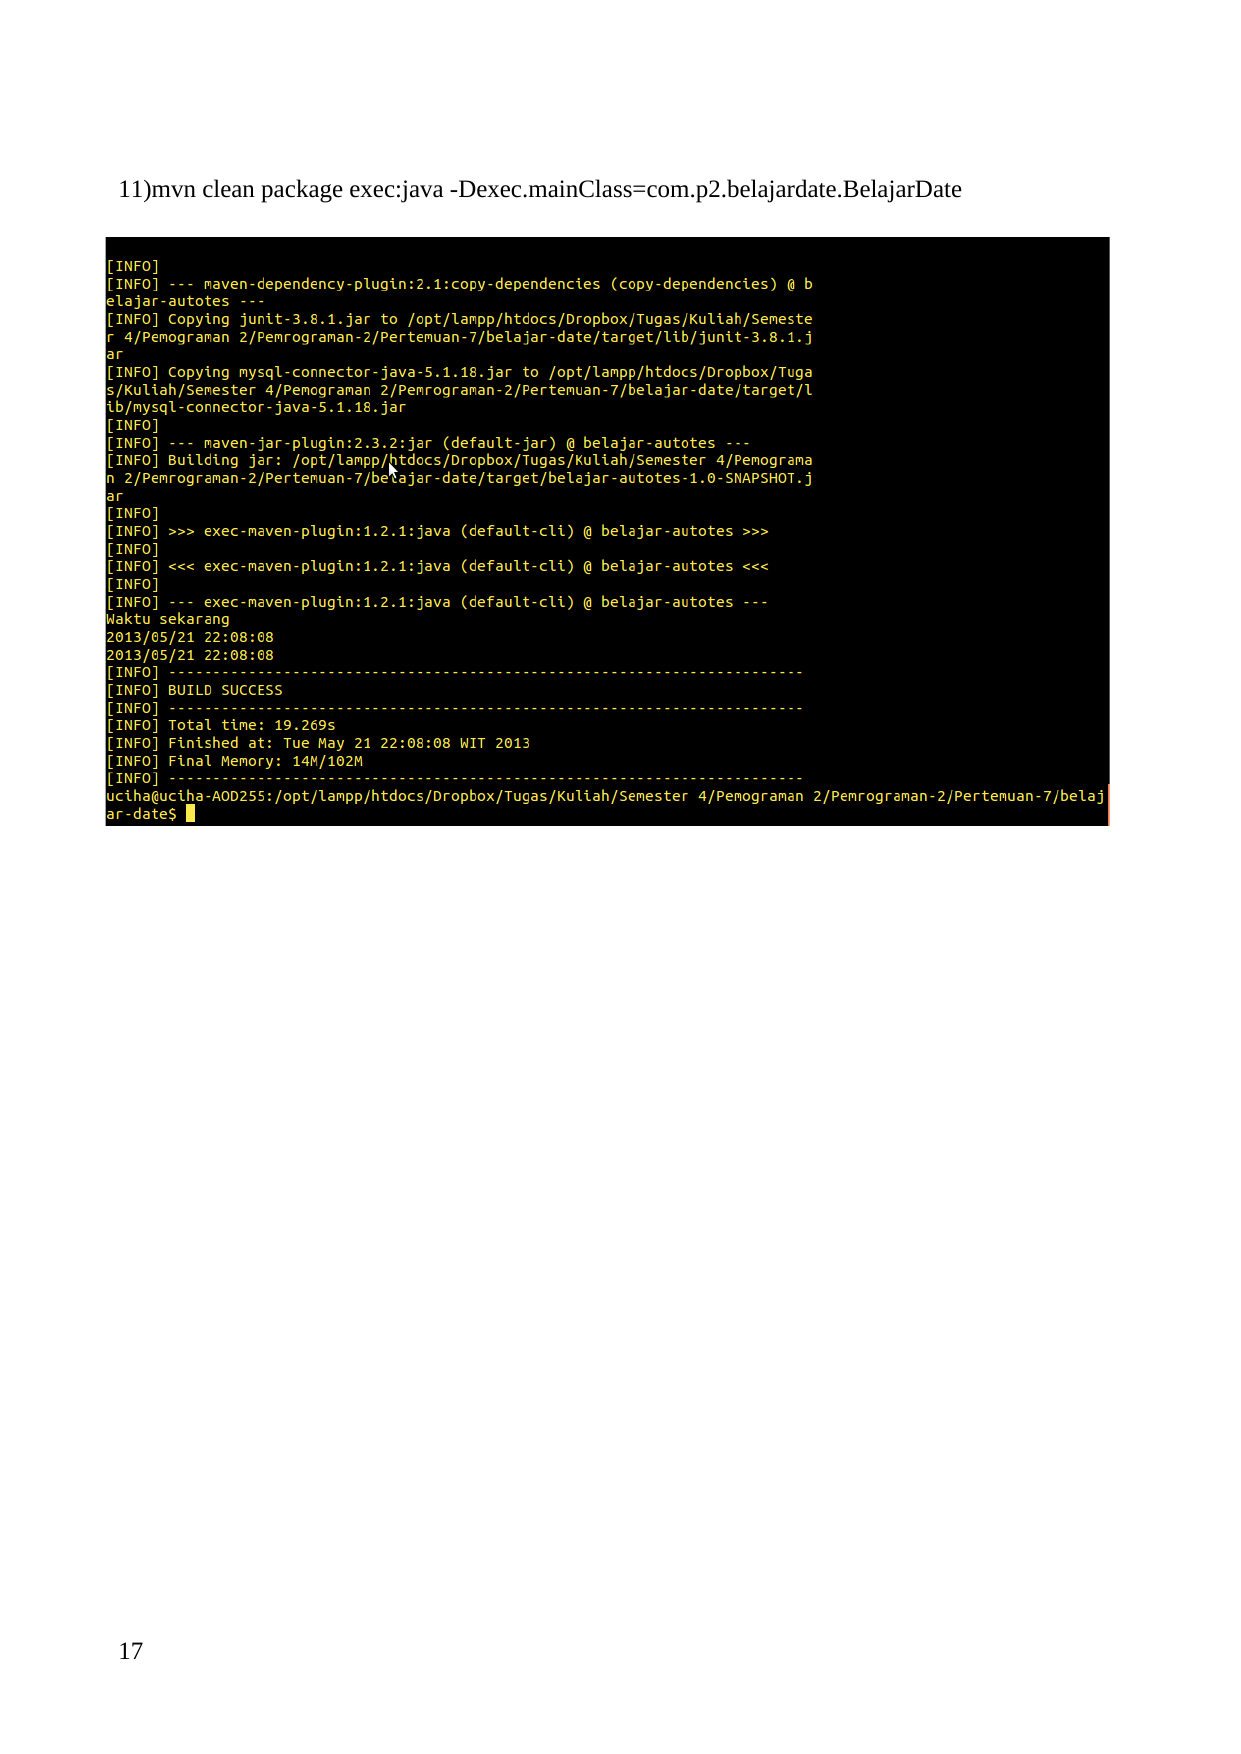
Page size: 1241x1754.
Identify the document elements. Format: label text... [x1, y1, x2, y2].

picture [105, 237, 1110, 826]
list mvn clean package exec:java -Dexec.mainClass=com.p2.belajardate.BelajarDate [118, 174, 1122, 202]
